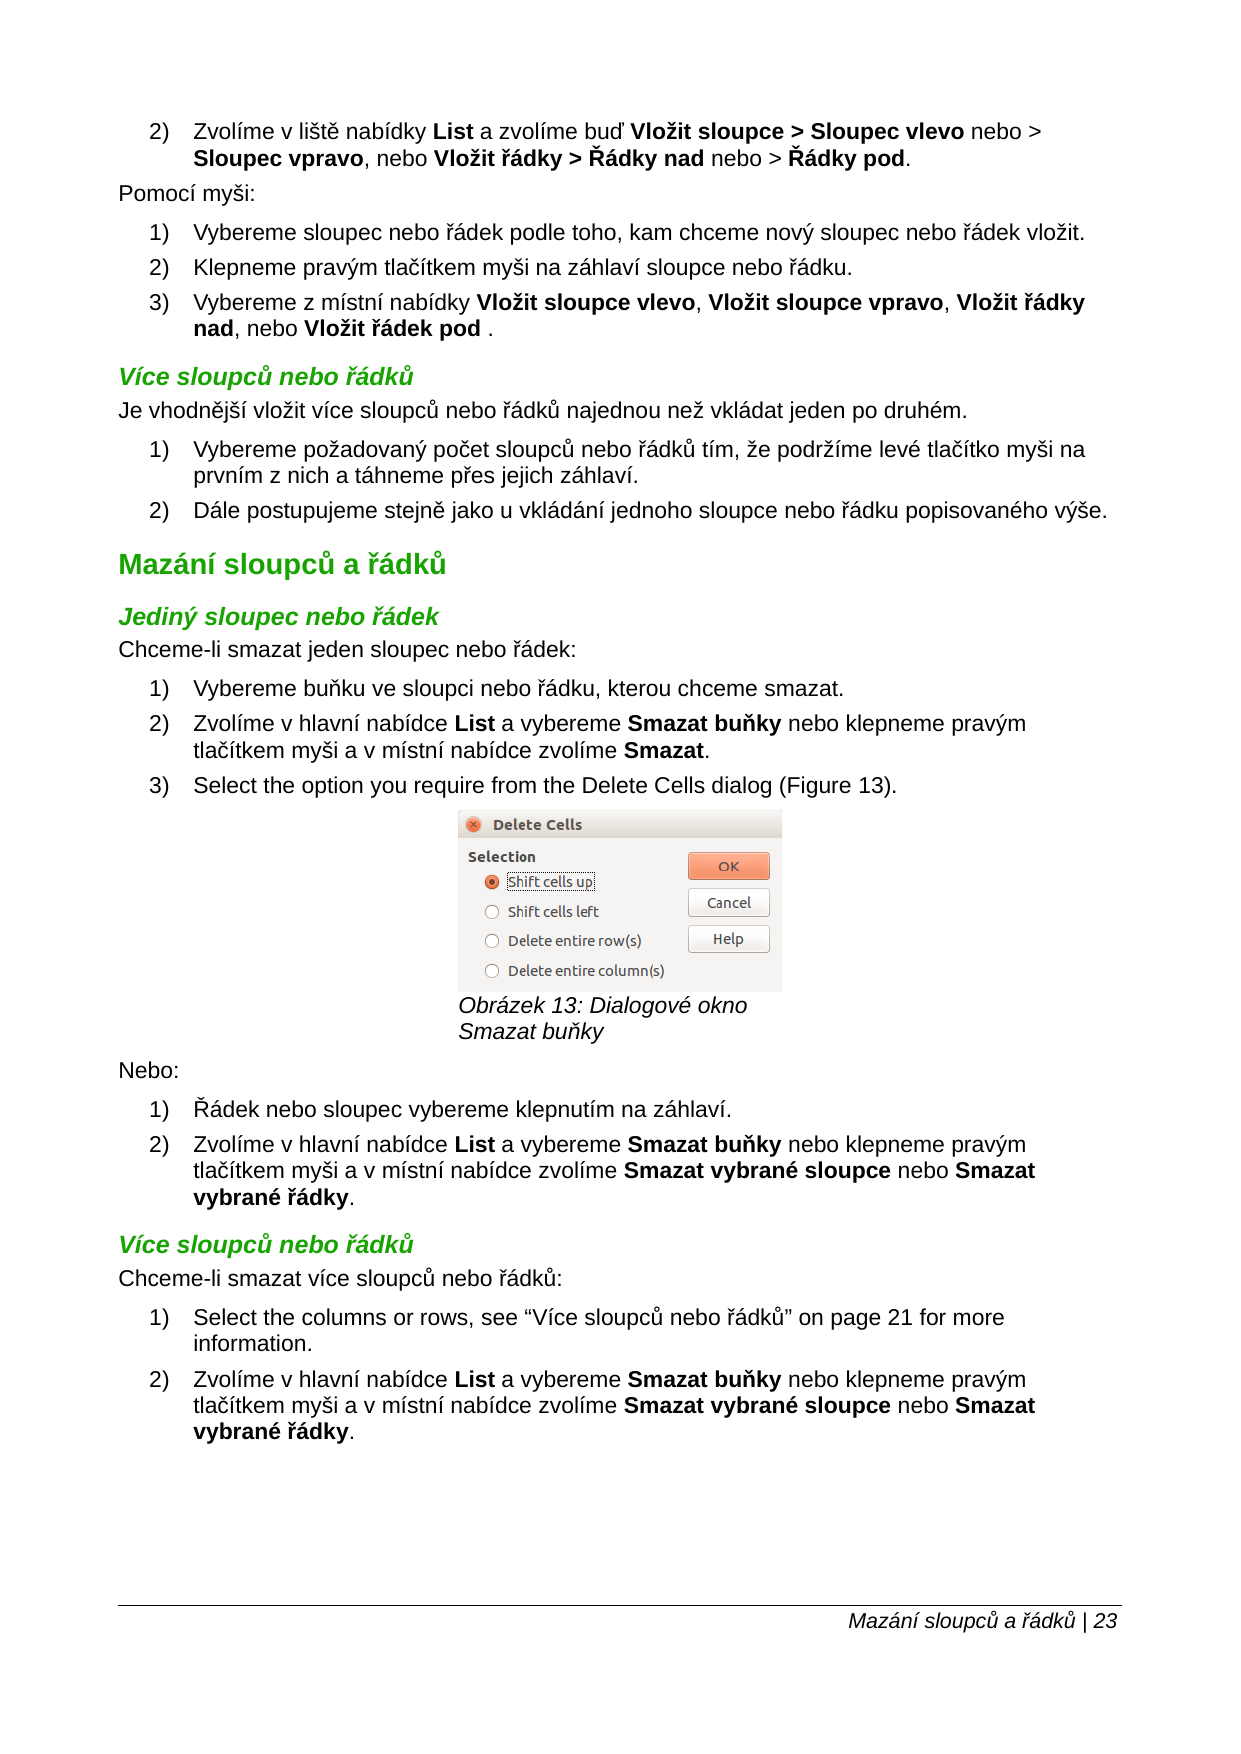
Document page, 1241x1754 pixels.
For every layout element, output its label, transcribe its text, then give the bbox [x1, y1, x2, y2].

subtitle Mazání sloupců a řádků [118, 547, 1122, 581]
list Vybereme požadovaný počet sloupců nebo řádků tím, že podržíme levé tlačítko myši na prvním z nich a táhneme přes jejich záhlaví. [169, 436, 1122, 488]
list Zvolíme v liště nabídky List a zvolíme buď Vložit sloupce > Sloupec vlevo nebo > Sloupec vpravo, nebo Vložit řádky > Řádky nad nebo > Řádky pod. [169, 118, 1122, 171]
list Klepneme pravým tlačítkem myši na záhlaví sloupce nebo řádku. [169, 254, 1122, 280]
list Zvolíme v hlavní nabídce List a vybereme Smazat buňky nebo klepneme pravým tlačítkem myši a v místní nabídce zvolíme Smazat vybrané sloupce nebo Smazat vybrané řádky. [169, 1131, 1122, 1210]
subtitle Více sloupců nebo řádků [118, 1230, 1122, 1259]
list Zvolíme v hlavní nabídce List a vybereme Smazat buňky nebo klepneme pravým tlačítkem myši a v místní nabídce zvolíme Smazat. [169, 710, 1122, 763]
list Zvolíme v hlavní nabídce List a vybereme Smazat buňky nebo klepneme pravým tlačítkem myši a v místní nabídce zvolíme Smazat vybrané sloupce nebo Smazat vybrané řádky. [169, 1366, 1122, 1444]
list Je vhodnější vložit více sloupců nebo řádků najednou než vkládat jeden po druhém. [118, 397, 1122, 423]
list Pomocí myši: [118, 180, 1122, 206]
list Chceme-li smazat více sloupců nebo řádků: [118, 1265, 1122, 1291]
text Obrázek 13: Dialogové okno Smazat buňky [458, 992, 782, 1045]
list Vybereme sloupec nebo řádek podle toho, kam chceme nový sloupec nebo řádek vložit. [169, 218, 1122, 245]
subtitle Jediný sloupec nebo řádek [118, 602, 1122, 630]
list Vybereme z místní nabídky Vložit sloupce vlevo, Vložit sloupce vpravo, Vložit řádky nad, nebo Vložit řádek pod . [169, 289, 1122, 342]
list Vybereme buňku ve sloupci nebo řádku, kterou chceme smazat. [169, 675, 1122, 701]
list Chceme-li smazat jeden sloupec nebo řádek: [118, 636, 1122, 663]
list Řádek nebo sloupec vybereme klepnutím na záhlaví. [169, 1096, 1122, 1122]
list Select the columns or rows, see “Multiple columns or rows” on page 20 for more information. [169, 1304, 1122, 1357]
list Dále postupujeme stejně jako u vkládání jednoho sloupce nebo řádku popisovaného výše. [169, 497, 1122, 524]
list Select the option you require from the Delete Cells dialog (Figure 13). [169, 772, 1122, 798]
picture [458, 810, 783, 992]
subtitle Více sloupců nebo řádků [118, 362, 1122, 391]
list Nebo: [118, 1057, 1122, 1083]
